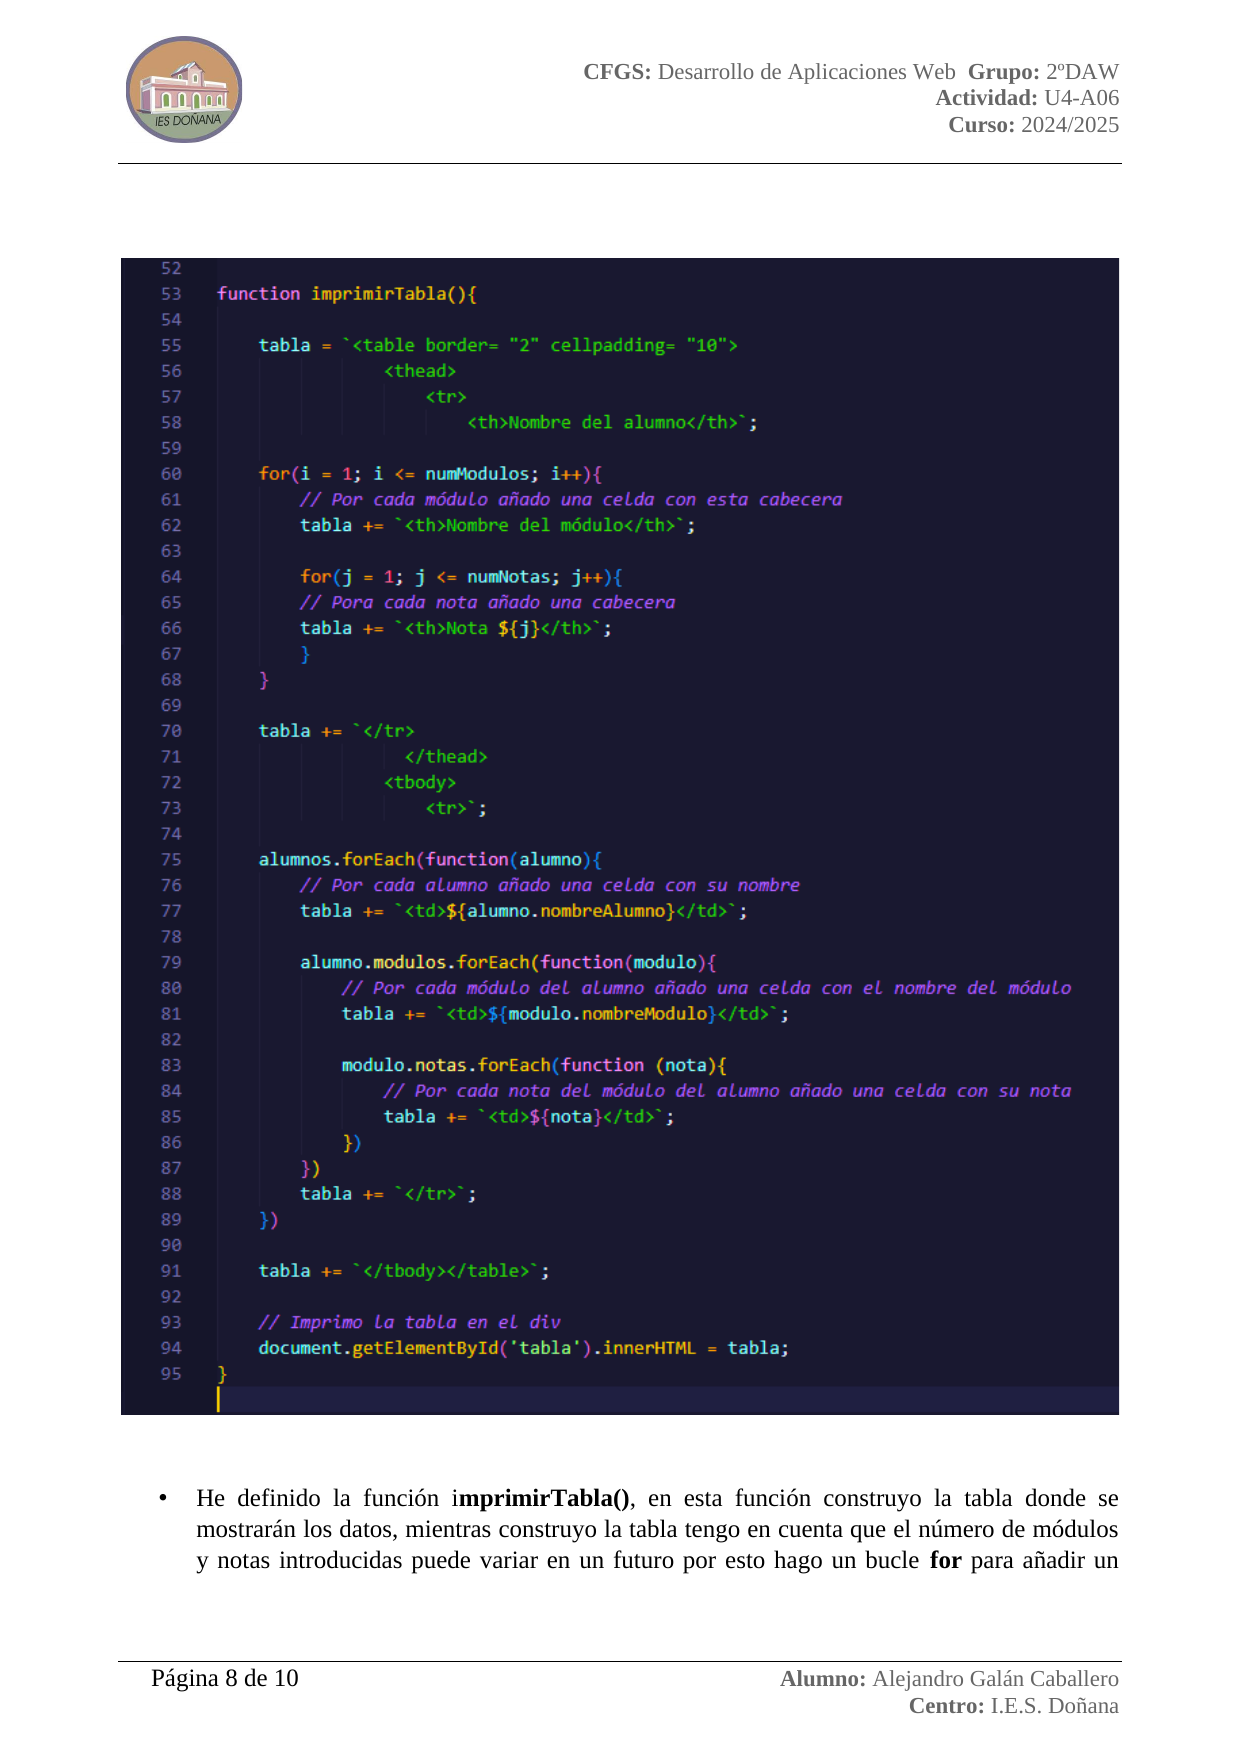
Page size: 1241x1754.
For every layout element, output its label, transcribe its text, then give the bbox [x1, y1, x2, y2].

picture [121, 258, 1120, 1415]
picture [126, 36, 243, 143]
list He definido la función imprimirTabla(), en esta función construyo la tabla donde se mostrarán los datos, mientras construyo la tabla tengo en cuenta que el número de módulos y notas introducidas puede variar en un futuro por esto hago un bucle for para añadir un [158, 1483, 1119, 1574]
